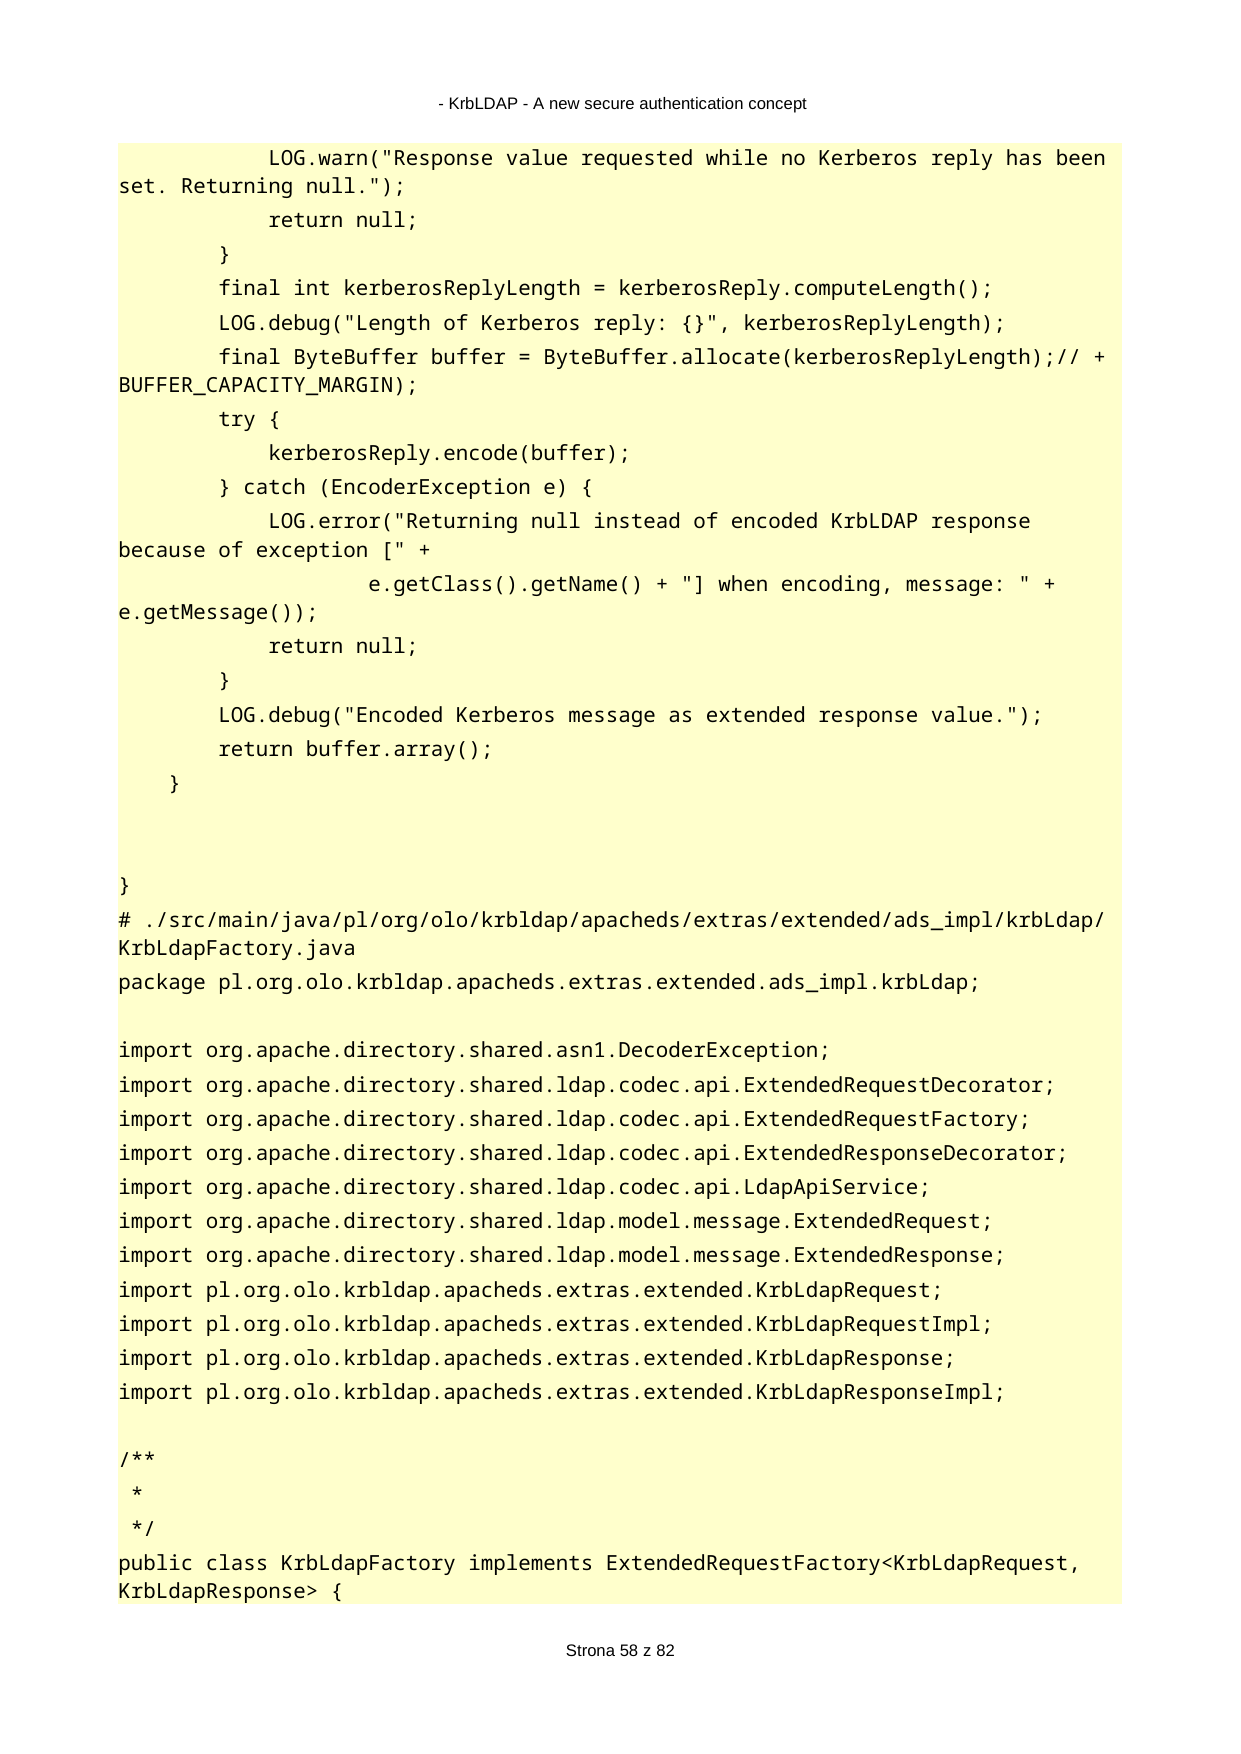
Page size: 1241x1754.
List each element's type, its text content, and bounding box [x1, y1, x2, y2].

text LOG.debug("Length of Kerberos reply: {}", kerberosReplyLength); [118, 308, 1122, 336]
text import org.apache.directory.shared.ldap.model.message.ExtendedResponse; [118, 1241, 1122, 1269]
text import org.apache.directory.shared.asn1.DecoderException; [118, 1036, 1122, 1064]
text # ./src/main/java/pl/org/olo/krbldap/apacheds/extras/extended/ads_impl/krbLdap/KrbLdapFactory.java [118, 905, 1122, 961]
text import org.apache.directory.shared.ldap.model.message.ExtendedRequest; [118, 1206, 1122, 1234]
text package pl.org.olo.krbldap.apacheds.extras.extended.ads_impl.krbLdap; [118, 967, 1122, 995]
text } [118, 768, 1122, 796]
text /** [118, 1446, 1122, 1474]
text return null; [118, 205, 1122, 233]
text kerberosReply.encode(buffer); [118, 438, 1122, 467]
text e.getClass().getName() + "] when encoding, message: " + e.getMessage()); [118, 569, 1122, 626]
text */ [118, 1514, 1122, 1542]
text public class KrbLdapFactory implements ExtendedRequestFactory<KrbLdapRequest, KrbLdapResponse> { [118, 1548, 1122, 1604]
text import org.apache.directory.shared.ldap.codec.api.ExtendedRequestFactory; [118, 1104, 1122, 1132]
text final int kerberosReplyLength = kerberosReply.computeLength(); [118, 273, 1122, 302]
text try { [118, 404, 1122, 432]
text return buffer.array(); [118, 734, 1122, 762]
text LOG.warn("Response value requested while no Kerberos reply has been set. Returning null."); [118, 143, 1122, 199]
text import org.apache.directory.shared.ldap.codec.api.ExtendedRequestDecorator; [118, 1070, 1122, 1098]
text } [118, 666, 1122, 694]
text import org.apache.directory.shared.ldap.codec.api.LdapApiService; [118, 1172, 1122, 1200]
text import org.apache.directory.shared.ldap.codec.api.ExtendedResponseDecorator; [118, 1138, 1122, 1166]
text * [118, 1480, 1122, 1508]
text } catch (EncoderException e) { [118, 472, 1122, 501]
text final ByteBuffer buffer = ByteBuffer.allocate(kerberosReplyLength);// + BUFFER_CAPACITY_MARGIN); [118, 342, 1122, 398]
text LOG.debug("Encoded Kerberos message as extended response value."); [118, 700, 1122, 728]
text import pl.org.olo.krbldap.apacheds.extras.extended.KrbLdapRequest; [118, 1275, 1122, 1303]
text import pl.org.olo.krbldap.apacheds.extras.extended.KrbLdapResponseImpl; [118, 1377, 1122, 1405]
text } [118, 871, 1122, 899]
text } [118, 239, 1122, 267]
text LOG.error("Returning null instead of encoded KrbLDAP response because of exception [" + [118, 507, 1122, 563]
text import pl.org.olo.krbldap.apacheds.extras.extended.KrbLdapResponse; [118, 1343, 1122, 1371]
text import pl.org.olo.krbldap.apacheds.extras.extended.KrbLdapRequestImpl; [118, 1309, 1122, 1337]
text return null; [118, 631, 1122, 660]
